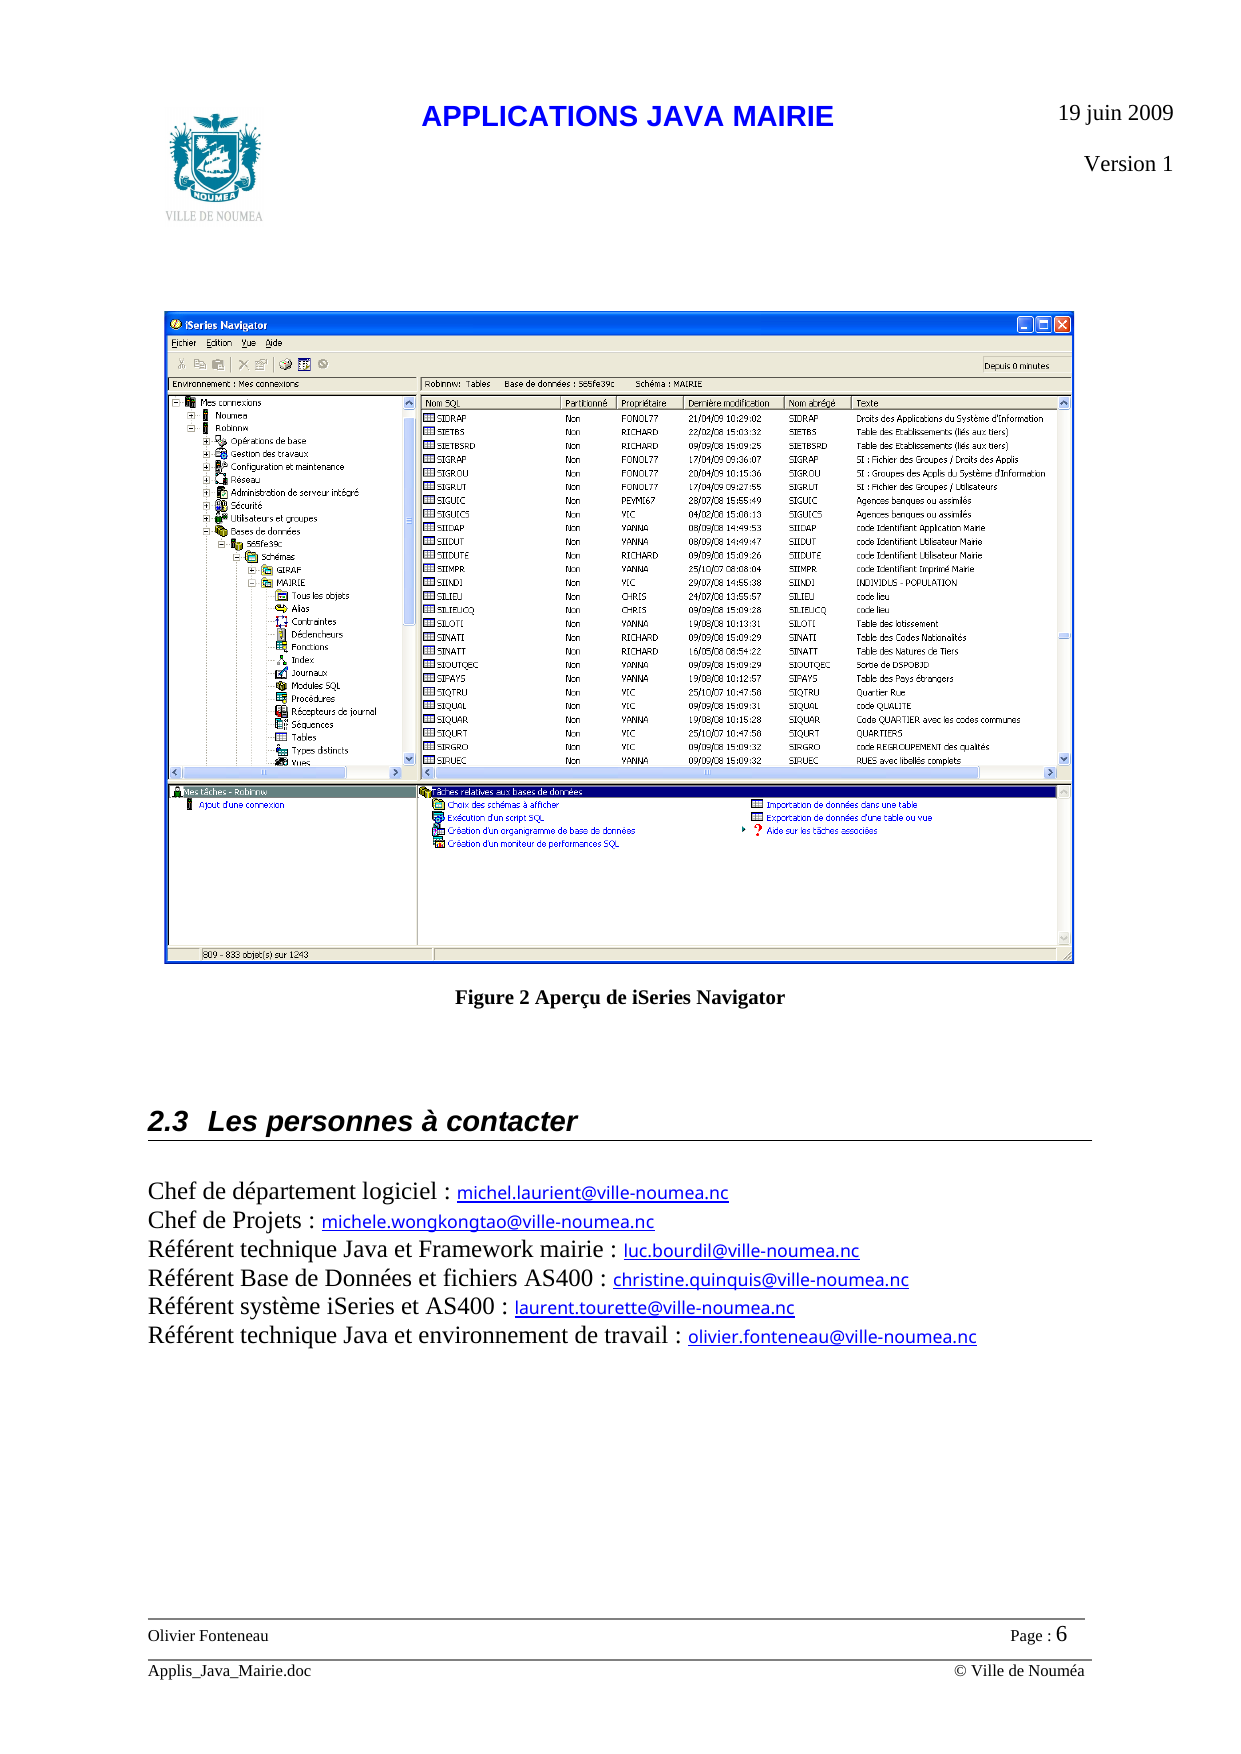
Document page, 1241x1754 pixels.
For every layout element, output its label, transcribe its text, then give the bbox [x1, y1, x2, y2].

text Référent technique Java et environnement de travail : olivier.fonteneau@ville-noumea.nc [148, 1320, 1092, 1349]
picture [164, 107, 264, 227]
text Référent système iSeries et AS400 : laurent.tourette@ville-noumea.nc [148, 1291, 1092, 1320]
text Référent Base de Données et fichiers AS400 : christine.quinquis@ville-noumea.nc [148, 1263, 1092, 1291]
picture [164, 311, 1075, 964]
text Chef de Projets : michele.wongkongtao@ville-noumea.nc [148, 1205, 1092, 1234]
text Figure 2 Aperçu de iSeries Navigator [148, 985, 1092, 1009]
text Chef de département logiciel : michel.laurient@ville-noumea.nc [148, 1176, 1092, 1205]
subtitle Les personnes à contacter [148, 1104, 1092, 1140]
text Référent technique Java et Framework mairie : luc.bourdil@ville-noumea.nc [148, 1234, 1092, 1263]
